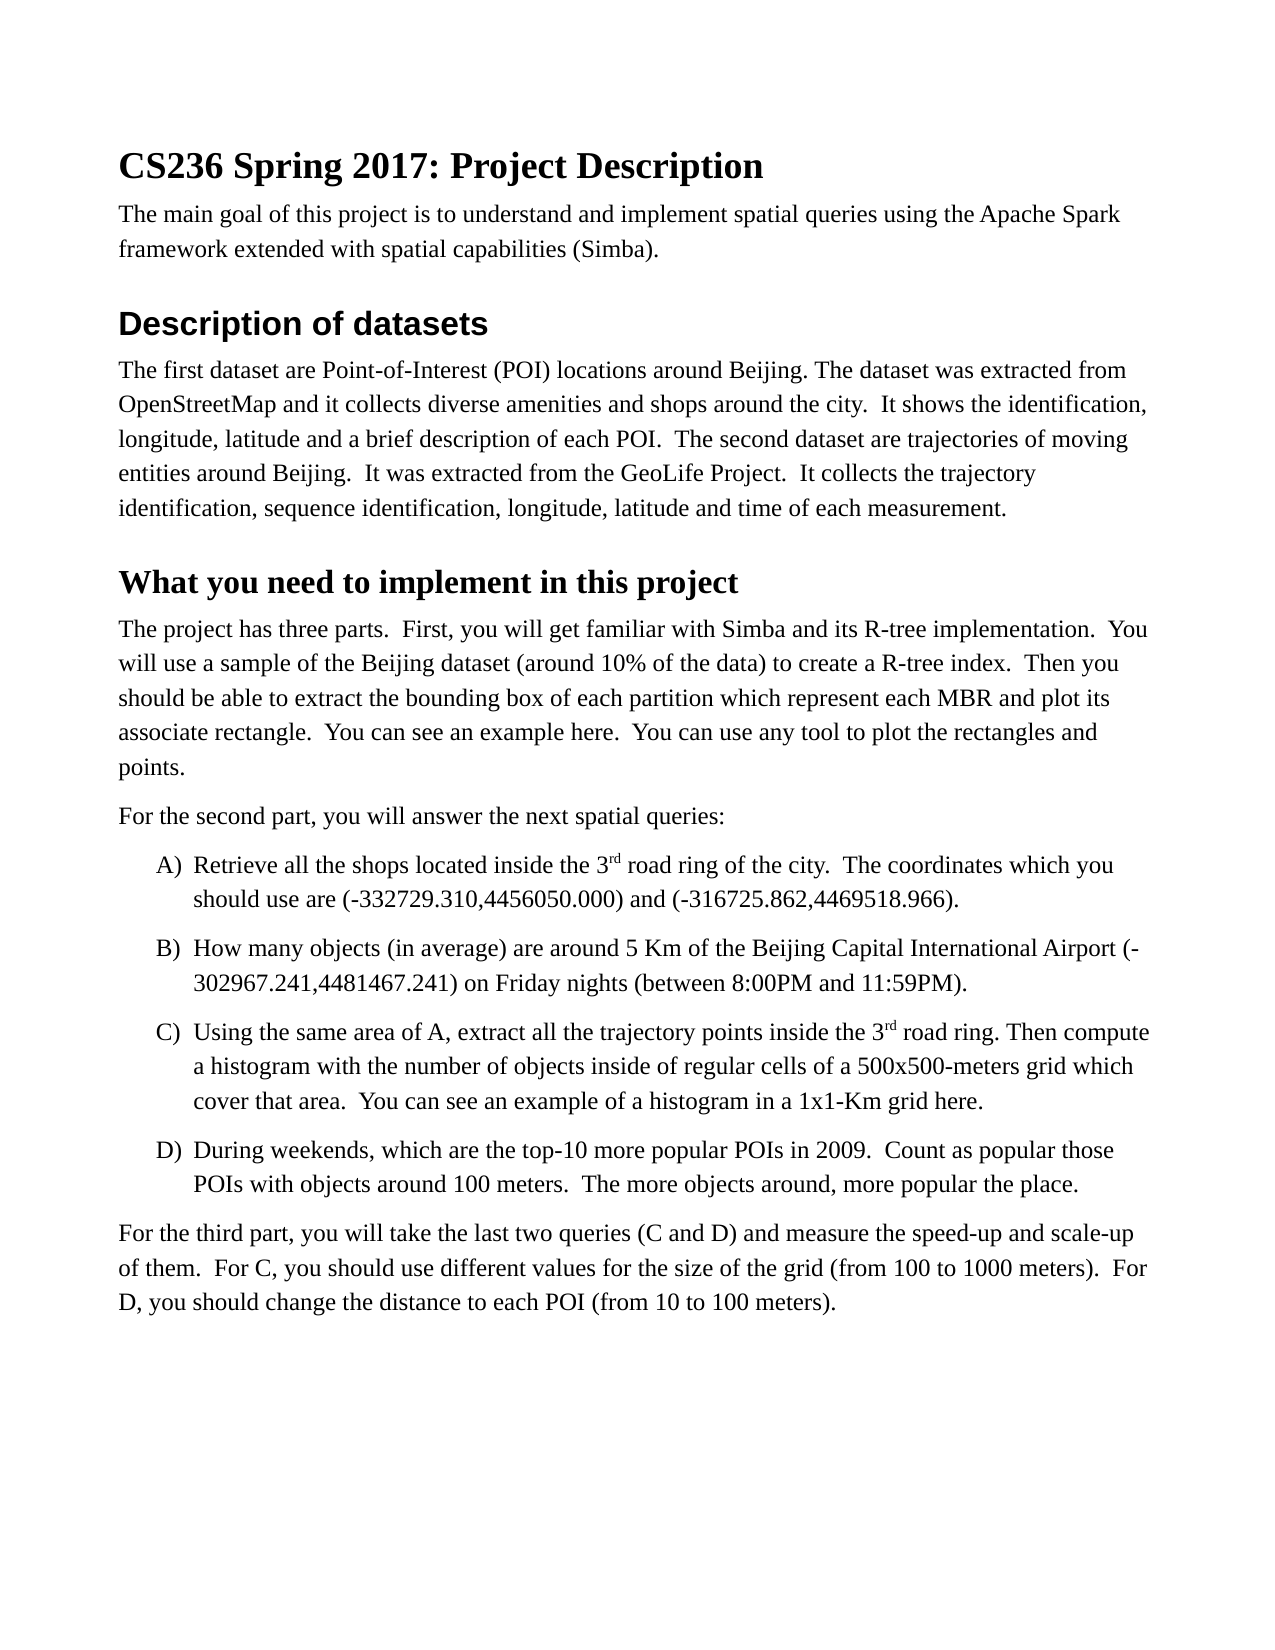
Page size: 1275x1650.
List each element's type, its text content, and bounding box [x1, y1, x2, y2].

text For the third part, you will take the last two queries (C and D) and measure the speed-up and scale-up of them. For C, you should use different values for the size of the grid (from 100 to 1000 meters). For D, you should change the distance to each POI (from 10 to 100 meters). [118, 1218, 1157, 1316]
list Using the same area of A, extract all the trajectory points inside the 3rd road ring. Then compute a histogram with the number of objects inside of regular cells of a 500x500-meters grid which cover that area. You can see an example of a histogram in a 1x1-Km grid here. [156, 1017, 1157, 1114]
list Retrieve all the shops located inside the 3rd road ring of the city. The coordinates which you should use are (-332729.310,4456050.000) and (-316725.862,4469518.966). [156, 850, 1157, 913]
text The project has three parts. First, you will get familiar with Simba and its R-tree implementation. You will use a sample of the Beijing dataset (around 10% of the data) to create a R-tree index. Then you should be able to extract the bounding box of each partition which represent each MBR and plot its associate rectangle. You can see an example here. You can use any tool to plot the rectangles and points. [118, 614, 1157, 780]
list During weekends, which are the top-10 more popular POIs in 2009. Count as popular those POIs with objects around 100 meters. The more objects around, more popular the place. [156, 1135, 1157, 1198]
text The first dataset are Point-of-Interest (POI) locations around Beijing. The dataset was extracted from OpenStreetMap and it collects diverse amenities and shops around the city. It shows the identification, longitude, latitude and a brief description of each POI. The second dataset are trajectories of moving entities around Beijing. It was extracted from the GeoLife Project. It collects the trajectory identification, sequence identification, longitude, latitude and time of each measurement. [118, 355, 1157, 521]
subtitle CS236 Spring 2017: Project Description [118, 143, 1157, 187]
subtitle What you need to implement in this project [118, 563, 1157, 601]
subtitle Description of datasets [118, 304, 1157, 342]
text For the second part, you will answer the next spatial queries: [118, 801, 1157, 829]
list How many objects (in average) are around 5 Km of the Beijing Capital International Airport (-302967.241,4481467.241) on Friday nights (between 8:00PM and 11:59PM). [156, 933, 1157, 997]
text The main goal of this project is to understand and implement spatial queries using the Apache Spark framework extended with spatial capabilities (Simba). [118, 199, 1157, 262]
